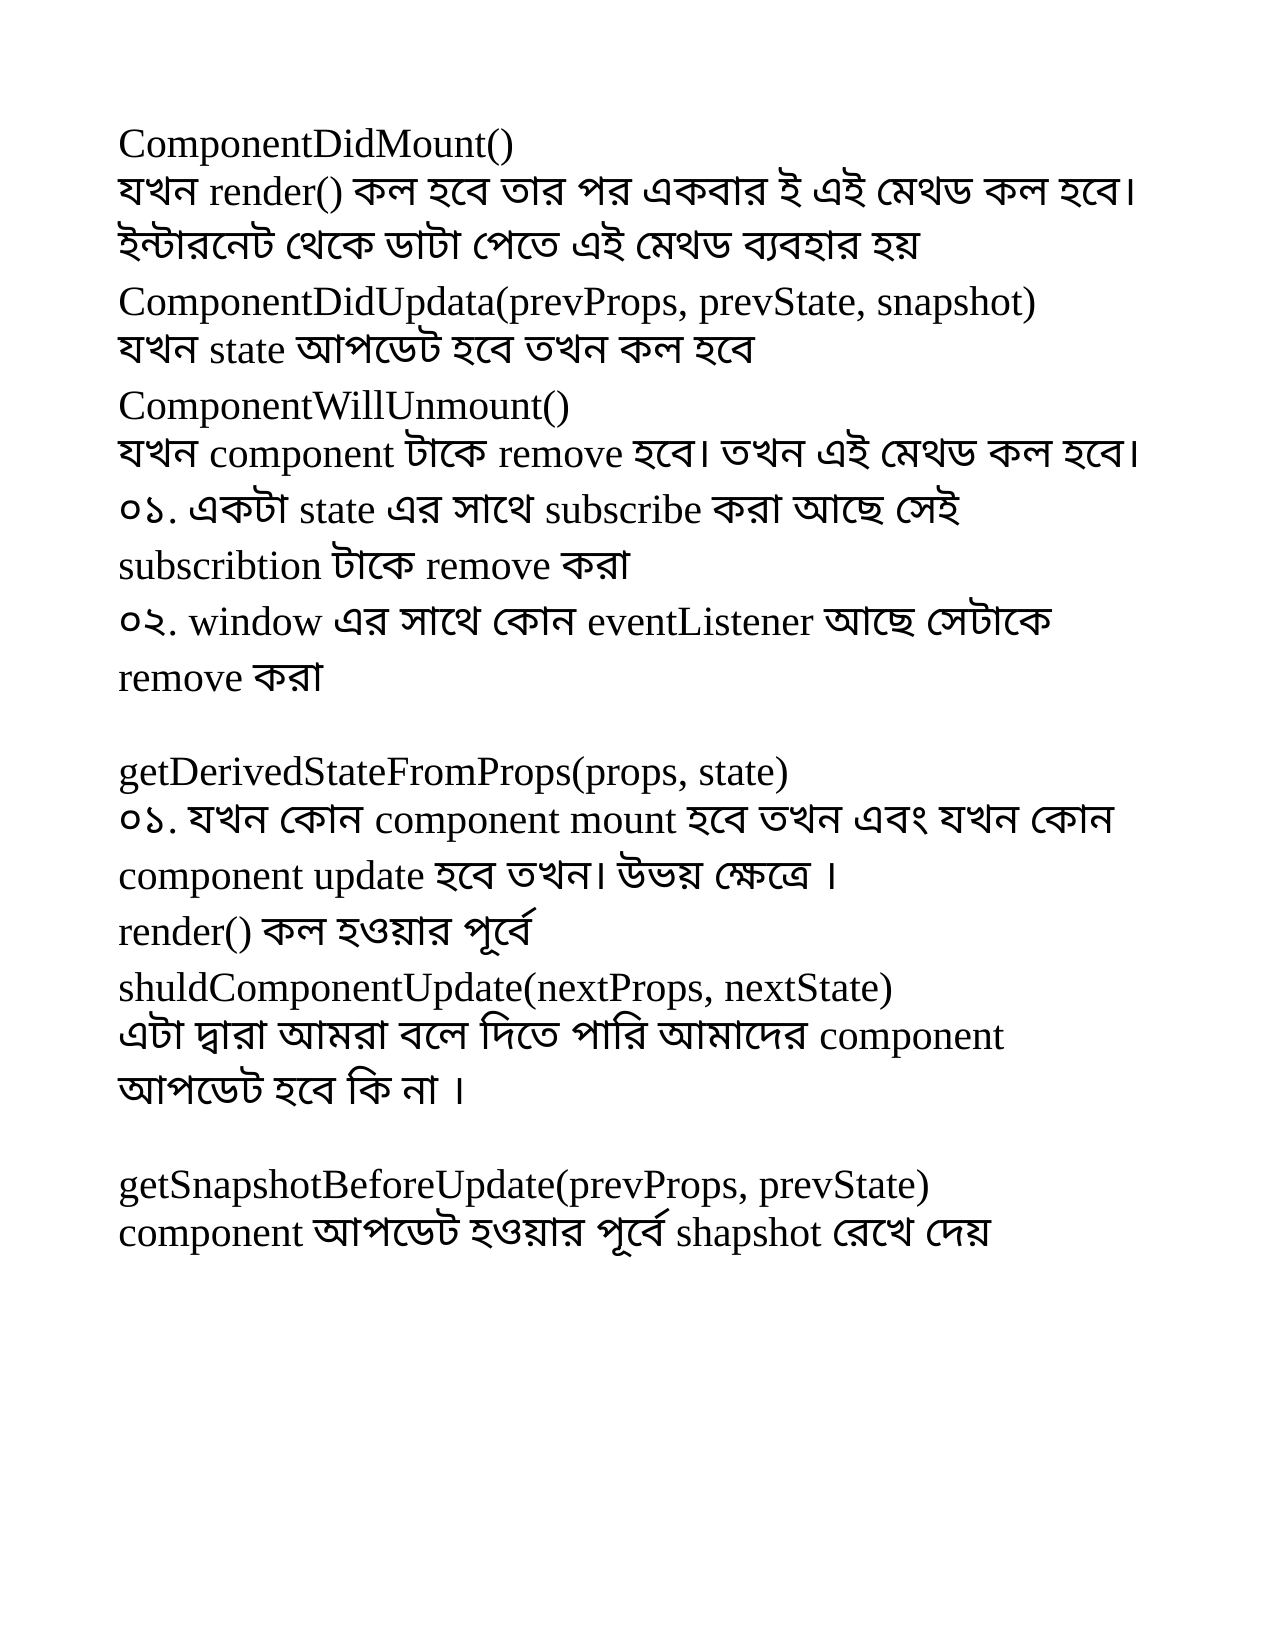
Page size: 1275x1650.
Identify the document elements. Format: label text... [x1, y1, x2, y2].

text shuldComponentUpdate(nextProps, nextState) [118, 963, 1157, 1011]
text ইন্টারনেট থেকে ডাটা পেতে এই মেথড ব্যবহার হয় [118, 222, 1157, 276]
text getSnapshotBeforeUpdate(prevProps, prevState) [118, 1159, 1157, 1207]
text যখন state আপডেট হবে তখন কল হবে [118, 324, 1157, 380]
text getDerivedStateFromProps(props, state) [118, 747, 1157, 795]
text এটা দ্বারা আমরা বলে দিতে পারি আমাদের component আপডেট হবে কি না । [118, 1011, 1157, 1121]
text ComponentDidUpdata(prevProps, prevState, snapshot) [118, 276, 1157, 324]
text যখন component টাকে remove হবে। তখন এই মেথড কল হবে। [118, 428, 1157, 484]
text render() কল হওয়ার পূর্বে [118, 907, 1157, 963]
text ComponentDidMount() [118, 118, 1157, 166]
text ComponentWillUnmount() [118, 380, 1157, 428]
text ০১. যখন কোন component mount হবে তখন এবং যখন কোন component update হবে তখন। উভয় ক্ষেত্রে । [118, 795, 1157, 907]
text ০১. একটা state এর সাথে subscribe করা আছে সেই subscribtion টাকে remove করা [118, 484, 1157, 596]
text ০২. window এর সাথে কোন eventListener আছে সেটাকে remove করা [118, 596, 1157, 708]
text যখন render() কল হবে তার পর একবার ই এই মেথড কল হবে। [118, 166, 1157, 222]
text component আপডেট হওয়ার পূর্বে shapshot রেখে দেয় [118, 1207, 1157, 1263]
